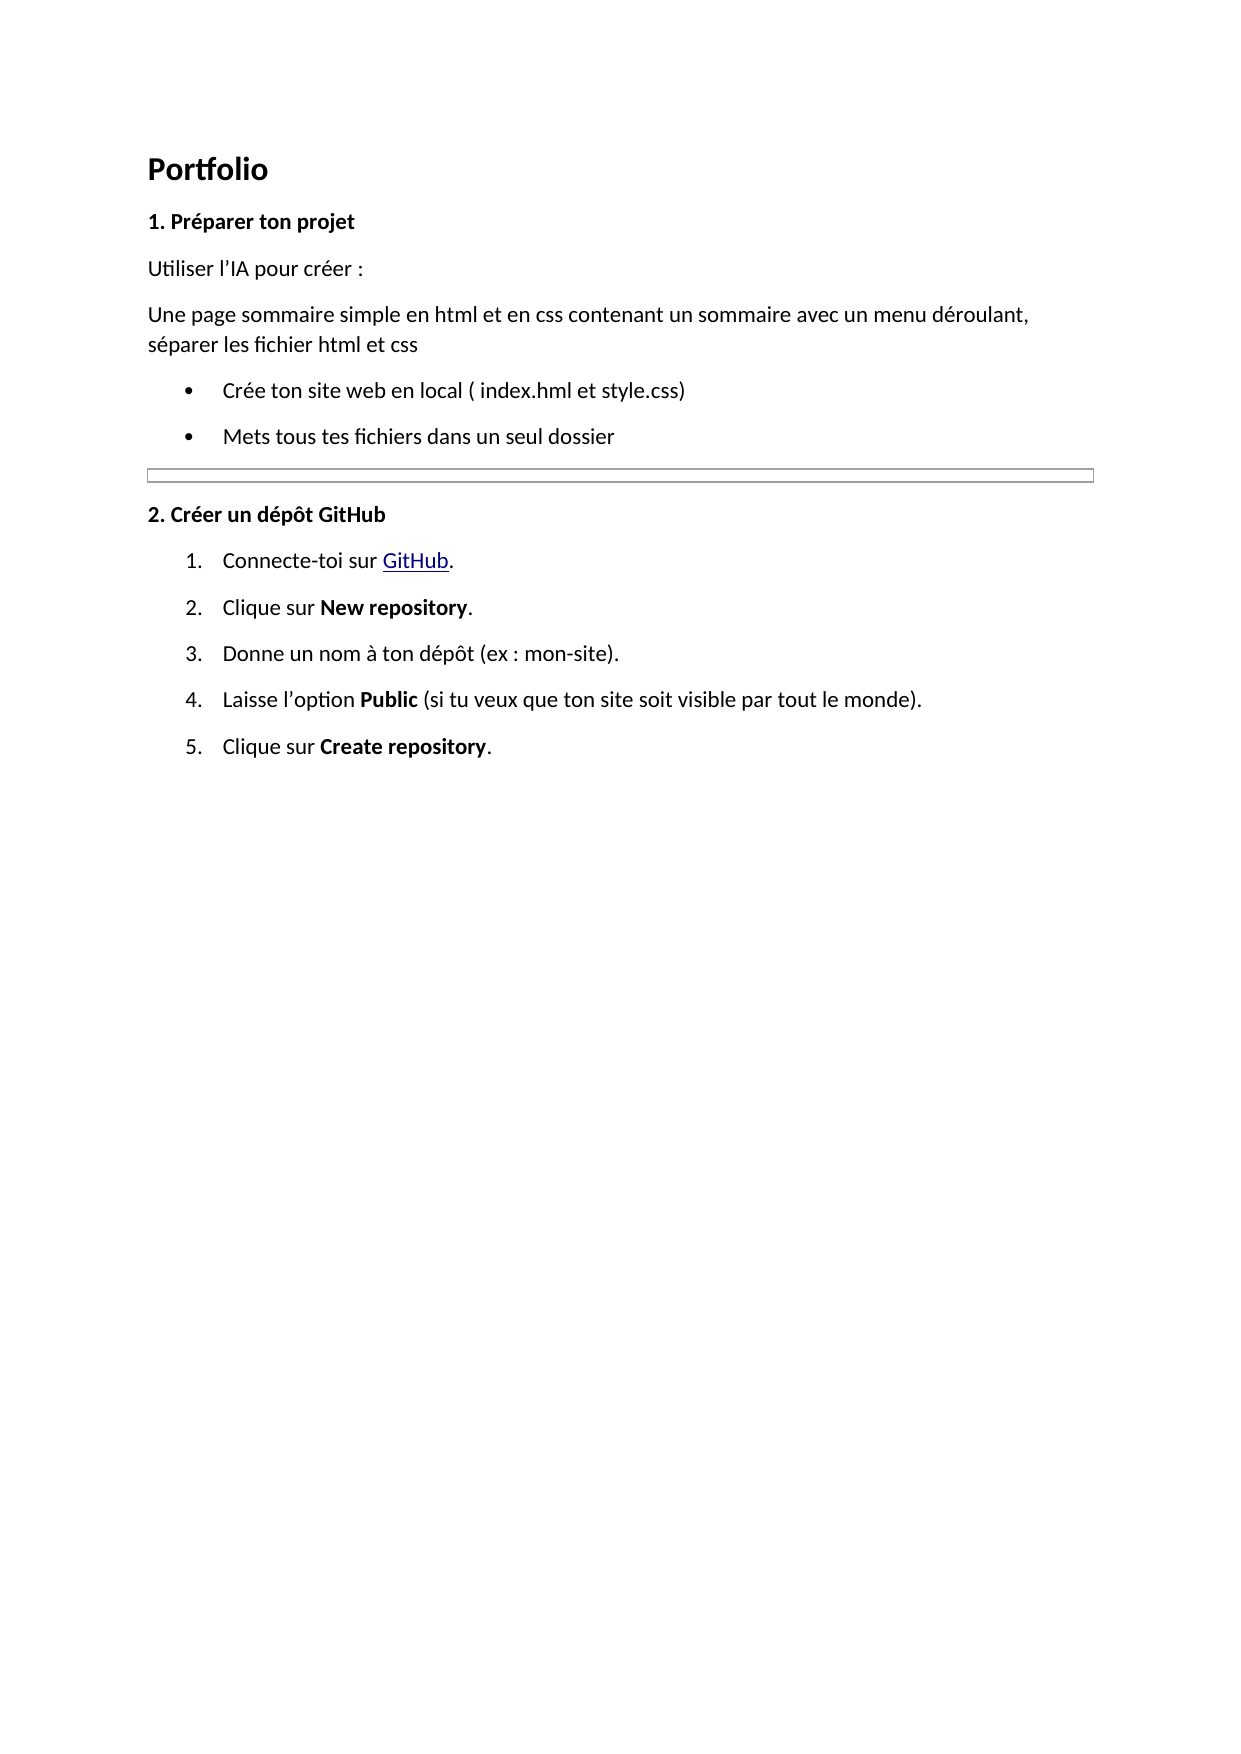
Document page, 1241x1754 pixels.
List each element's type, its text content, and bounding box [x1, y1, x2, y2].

list Clique sur New repository. [185, 593, 1093, 621]
text 1. Préparer ton projet [148, 207, 1093, 235]
text 2. Créer un dépôt GitHub [148, 500, 1093, 528]
text Portfolio [148, 148, 1093, 188]
text Une page sommaire simple en html et en css contenant un sommaire avec un menu déroulant, séparer les fichier html et css [148, 300, 1093, 358]
list Donne un nom à ton dépôt (ex : mon-site). [185, 639, 1093, 667]
list Mets tous tes fichiers dans un seul dossier [185, 422, 1093, 451]
list Laisse l’option Public (si tu veux que ton site soit visible par tout le monde). [185, 686, 1093, 714]
list Connecte-toi sur GitHub. [185, 547, 1093, 574]
list Crée ton site web en local ( index.hml et style.css) [185, 376, 1093, 404]
text Utiliser l’IA pour créer : [148, 254, 1093, 282]
list Clique sur Create repository. [185, 732, 1093, 760]
